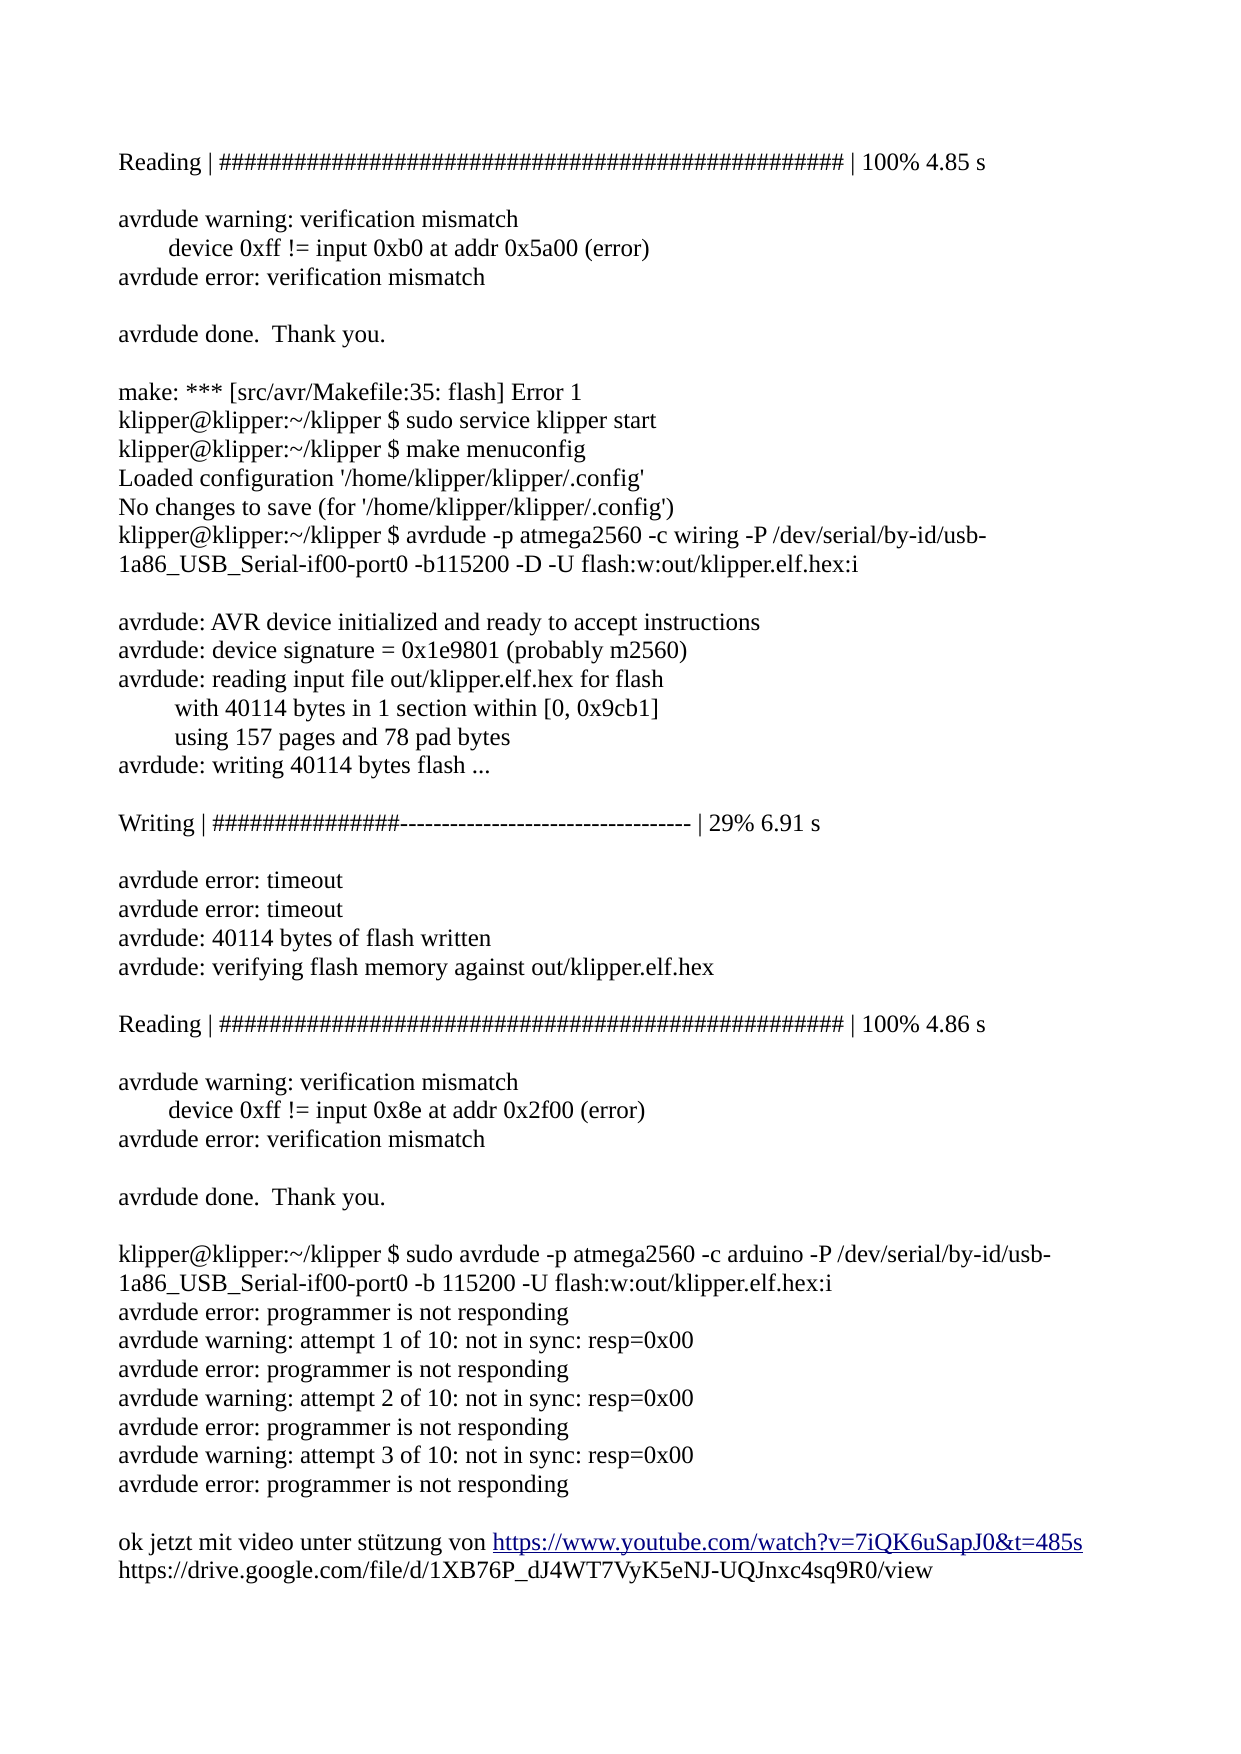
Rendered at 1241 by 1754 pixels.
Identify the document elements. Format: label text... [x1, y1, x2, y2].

text avrdude warning: attempt 2 of 10: not in sync: resp=0x00 [118, 1383, 1122, 1412]
text avrdude warning: verification mismatch [118, 204, 1122, 233]
text device 0xff != input 0x8e at addr 0x2f00 (error) [118, 1096, 1122, 1124]
text avrdude: 40114 bytes of flash written [118, 923, 1122, 952]
text klipper@klipper:~/klipper $ sudo avrdude -p atmega2560 -c arduino -P /dev/serial/by-id/usb-1a86_USB_Serial-if00-port0 -b 115200 -U flash:w:out/klipper.elf.hex:i [118, 1239, 1122, 1297]
text device 0xff != input 0xb0 at addr 0x5a00 (error) [118, 233, 1122, 262]
text avrdude error: programmer is not responding [118, 1469, 1122, 1498]
text Reading | ################################################## | 100% 4.86 s [118, 1009, 1122, 1038]
text avrdude: AVR device initialized and ready to accept instructions [118, 607, 1122, 636]
text avrdude: device signature = 0x1e9801 (probably m2560) [118, 636, 1122, 664]
text avrdude error: verification mismatch [118, 262, 1122, 291]
text Loaded configuration '/home/klipper/klipper/.config' [118, 463, 1122, 492]
text avrdude done. Thank you. [118, 319, 1122, 348]
text avrdude error: verification mismatch [118, 1124, 1122, 1153]
text ok jetzt mit video unter stützung von https://www.youtube.com/watch?v=7iQK6uSapJ0&t=485s [118, 1527, 1122, 1556]
text Reading | ################################################## | 100% 4.85 s [118, 147, 1122, 176]
text using 157 pages and 78 pad bytes [118, 722, 1122, 751]
text avrdude warning: verification mismatch [118, 1067, 1122, 1096]
text avrdude: reading input file out/klipper.elf.hex for flash [118, 664, 1122, 693]
text klipper@klipper:~/klipper $ sudo service klipper start [118, 406, 1122, 434]
text Writing | ###############----------------------------------- | 29% 6.91 s [118, 808, 1122, 837]
text avrdude error: programmer is not responding [118, 1412, 1122, 1441]
text avrdude warning: attempt 1 of 10: not in sync: resp=0x00 [118, 1326, 1122, 1354]
text with 40114 bytes in 1 section within [0, 0x9cb1] [118, 693, 1122, 722]
text avrdude error: timeout [118, 894, 1122, 923]
text No changes to save (for '/home/klipper/klipper/.config') [118, 492, 1122, 521]
text https://drive.google.com/file/d/1XB76P_dJ4WT7VyK5eNJ-UQJnxc4sq9R0/view [118, 1556, 1122, 1584]
text avrdude done. Thank you. [118, 1182, 1122, 1211]
text avrdude error: programmer is not responding [118, 1297, 1122, 1326]
text make: *** [src/avr/Makefile:35: flash] Error 1 [118, 377, 1122, 406]
text avrdude: writing 40114 bytes flash ... [118, 751, 1122, 779]
text avrdude: verifying flash memory against out/klipper.elf.hex [118, 952, 1122, 981]
text klipper@klipper:~/klipper $ make menuconfig [118, 434, 1122, 463]
text avrdude warning: attempt 3 of 10: not in sync: resp=0x00 [118, 1441, 1122, 1469]
text klipper@klipper:~/klipper $ avrdude -p atmega2560 -c wiring -P /dev/serial/by-id/usb-1a86_USB_Serial-if00-port0 -b115200 -D -U flash:w:out/klipper.elf.hex:i [118, 521, 1122, 578]
text avrdude error: timeout [118, 866, 1122, 894]
text avrdude error: programmer is not responding [118, 1354, 1122, 1383]
